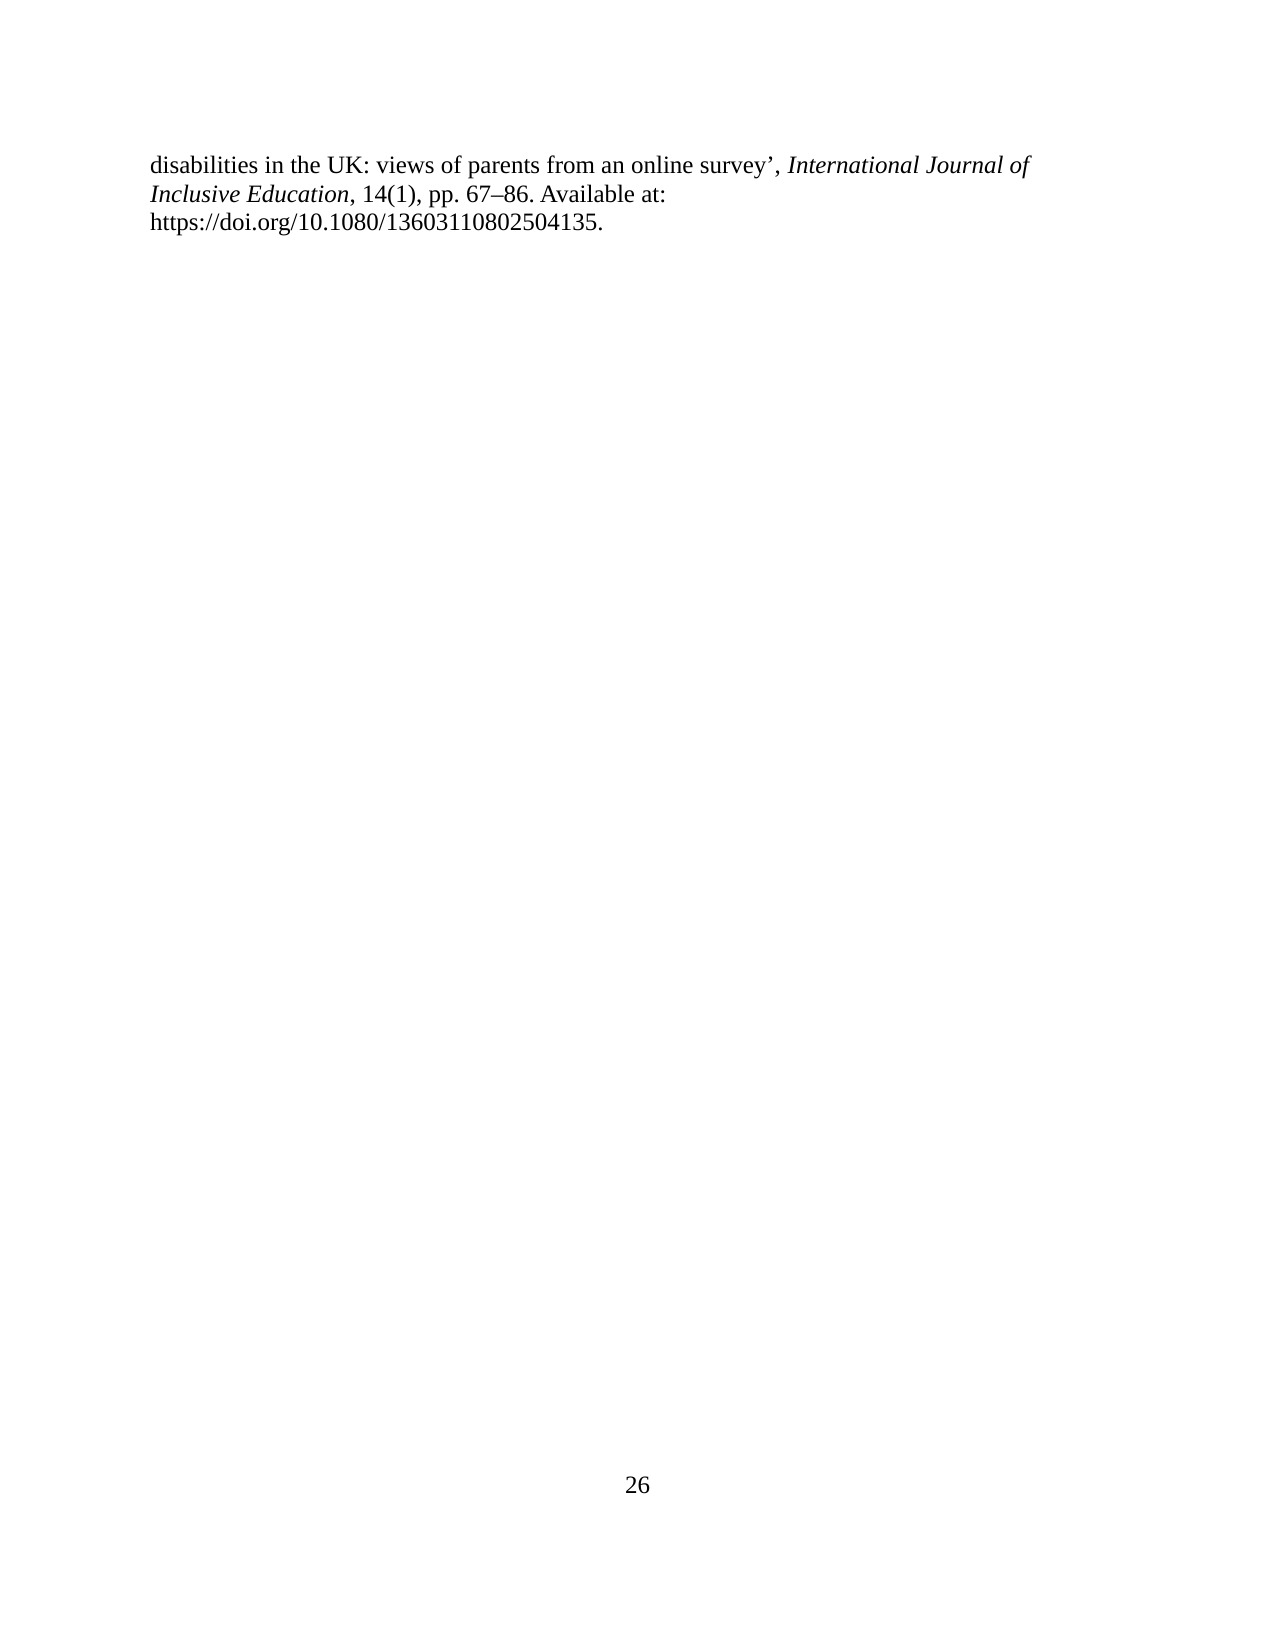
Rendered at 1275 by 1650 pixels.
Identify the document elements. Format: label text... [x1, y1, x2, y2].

text disabilities in the UK: views of parents from an online survey’, International Journal of Inclusive Education, 14(1), pp. 67–86. Available at: https://doi.org/10.1080/13603110802504135. [150, 150, 1125, 236]
